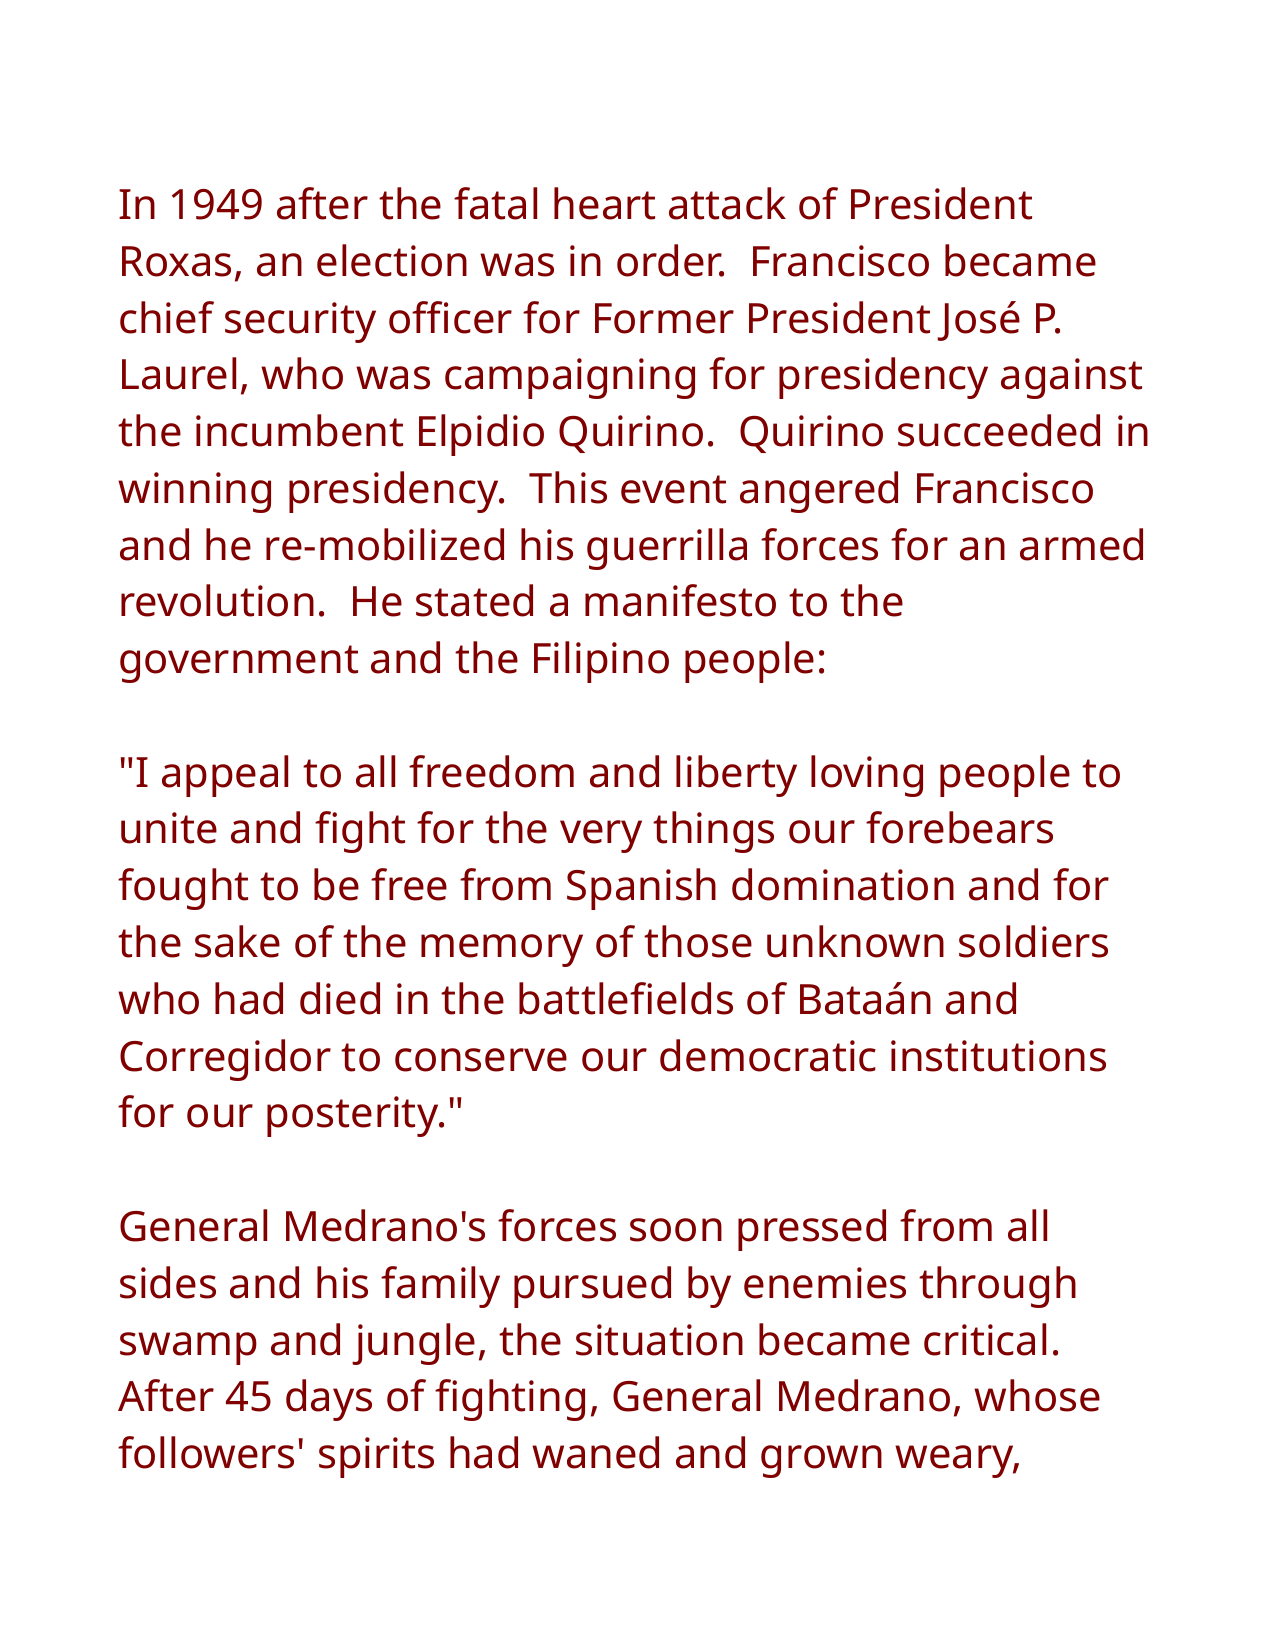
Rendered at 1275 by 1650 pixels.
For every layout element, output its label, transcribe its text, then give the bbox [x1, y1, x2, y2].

text General Medrano's forces soon pressed from all sides and his family pursued by enemies through swamp and jungle, the situation became critical. After 45 days of fighting, General Medrano, whose followers' spirits had waned and grown weary, [118, 1197, 1157, 1481]
text "I appeal to all freedom and liberty loving people to unite and fight for the very things our forebears fought to be free from Spanish domination and for the sake of the memory of those unknown soldiers who had died in the battlefields of Bataán and Corregidor to conserve our democratic institutions for our posterity." [118, 743, 1157, 1140]
text In 1949 after the fatal heart attack of President Roxas, an election was in order. Francisco became chief security officer for Former President José P. Laurel, who was campaigning for presidency against the incumbent Elpidio Quirino. Quirino succeeded in winning presidency. This event angered Francisco and he re-mobilized his guerrilla forces for an armed revolution. He stated a manifesto to the government and the Filipino people: [118, 175, 1157, 686]
